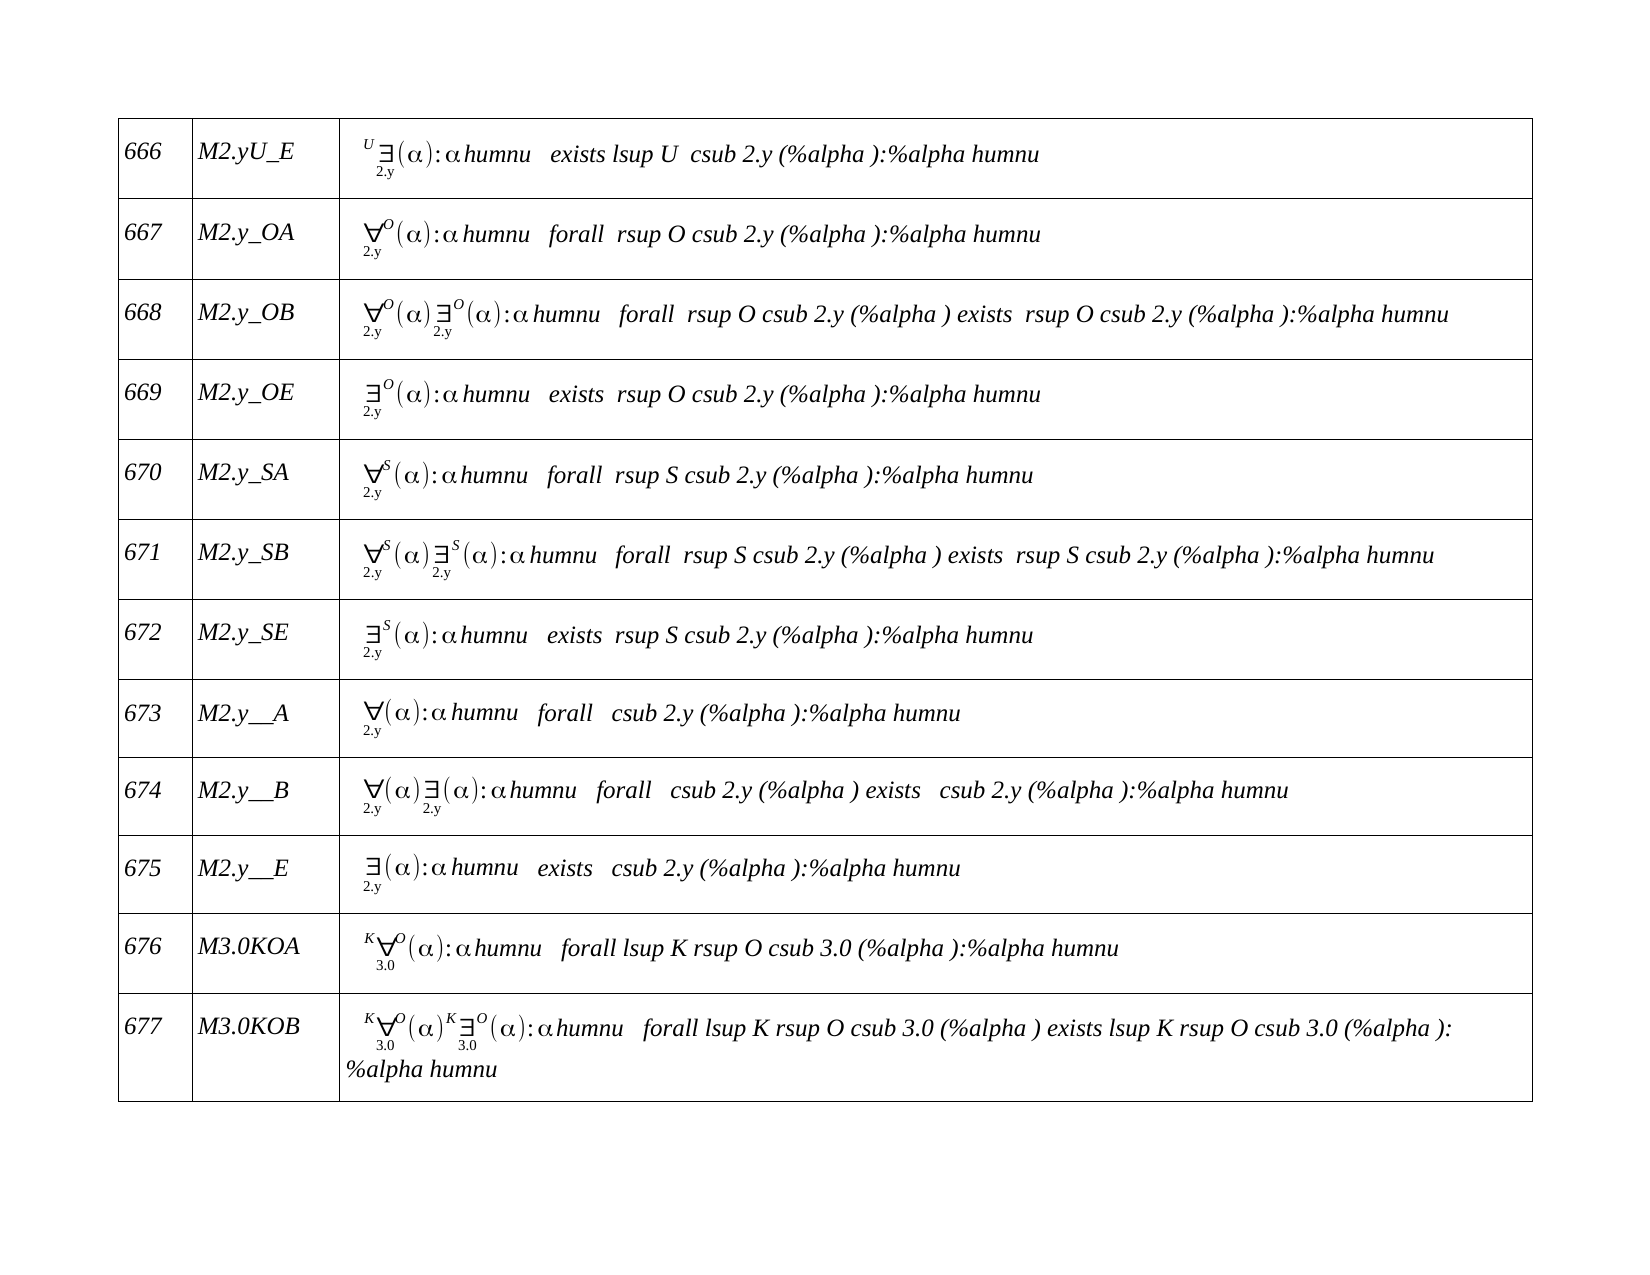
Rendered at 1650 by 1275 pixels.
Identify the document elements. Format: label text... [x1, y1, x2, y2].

table_cell M2.y_OE [193, 360, 339, 439]
table_cell M2.y__A [193, 680, 339, 757]
table_cell M2.y_SE [193, 600, 339, 679]
table_cell M2.y__E [193, 836, 339, 912]
table_cell M2.y_SA [193, 440, 339, 519]
table_cell M3.0KOB [193, 994, 339, 1101]
table_cell 677 [119, 994, 192, 1101]
table_cell forall lsup K rsup O csub 3.0 (%alpha ) exists lsup K rsup O csub 3.0 (%alpha ):%alpha humnu [340, 994, 1532, 1101]
table_cell 676 [119, 914, 192, 992]
table_cell 670 [119, 440, 192, 519]
table_cell 669 [119, 360, 192, 439]
table_cell 675 [119, 836, 192, 912]
table_cell exists rsup O csub 2.y (%alpha ):%alpha humnu [340, 360, 1532, 439]
table_cell M2.y_SB [193, 520, 339, 599]
table_cell 666 [119, 119, 192, 198]
table_cell forall rsup O csub 2.y (%alpha ):%alpha humnu [340, 199, 1532, 278]
table_cell exists rsup S csub 2.y (%alpha ):%alpha humnu [340, 600, 1532, 679]
table_cell M2.y_OA [193, 199, 339, 278]
table_cell 673 [119, 680, 192, 757]
table_cell 667 [119, 199, 192, 278]
table_cell M3.0KOA [193, 914, 339, 992]
table_cell exists csub 2.y (%alpha ):%alpha humnu [340, 836, 1532, 912]
table_cell 668 [119, 280, 192, 359]
table_cell 672 [119, 600, 192, 679]
table_cell 674 [119, 758, 192, 835]
table_cell M2.y__B [193, 758, 339, 835]
table_cell exists lsup U csub 2.y (%alpha ):%alpha humnu [340, 119, 1532, 198]
table_cell forall rsup O csub 2.y (%alpha ) exists rsup O csub 2.y (%alpha ):%alpha humnu [340, 280, 1532, 359]
table_cell M2.y_OB [193, 280, 339, 359]
table_cell forall rsup S csub 2.y (%alpha ) exists rsup S csub 2.y (%alpha ):%alpha humnu [340, 520, 1532, 599]
table_cell forall csub 2.y (%alpha ):%alpha humnu [340, 680, 1532, 757]
table_cell 671 [119, 520, 192, 599]
table_cell forall csub 2.y (%alpha ) exists csub 2.y (%alpha ):%alpha humnu [340, 758, 1532, 835]
table_cell M2.yU_E [193, 119, 339, 198]
table_cell forall lsup K rsup O csub 3.0 (%alpha ):%alpha humnu [340, 914, 1532, 992]
table_cell forall rsup S csub 2.y (%alpha ):%alpha humnu [340, 440, 1532, 519]
